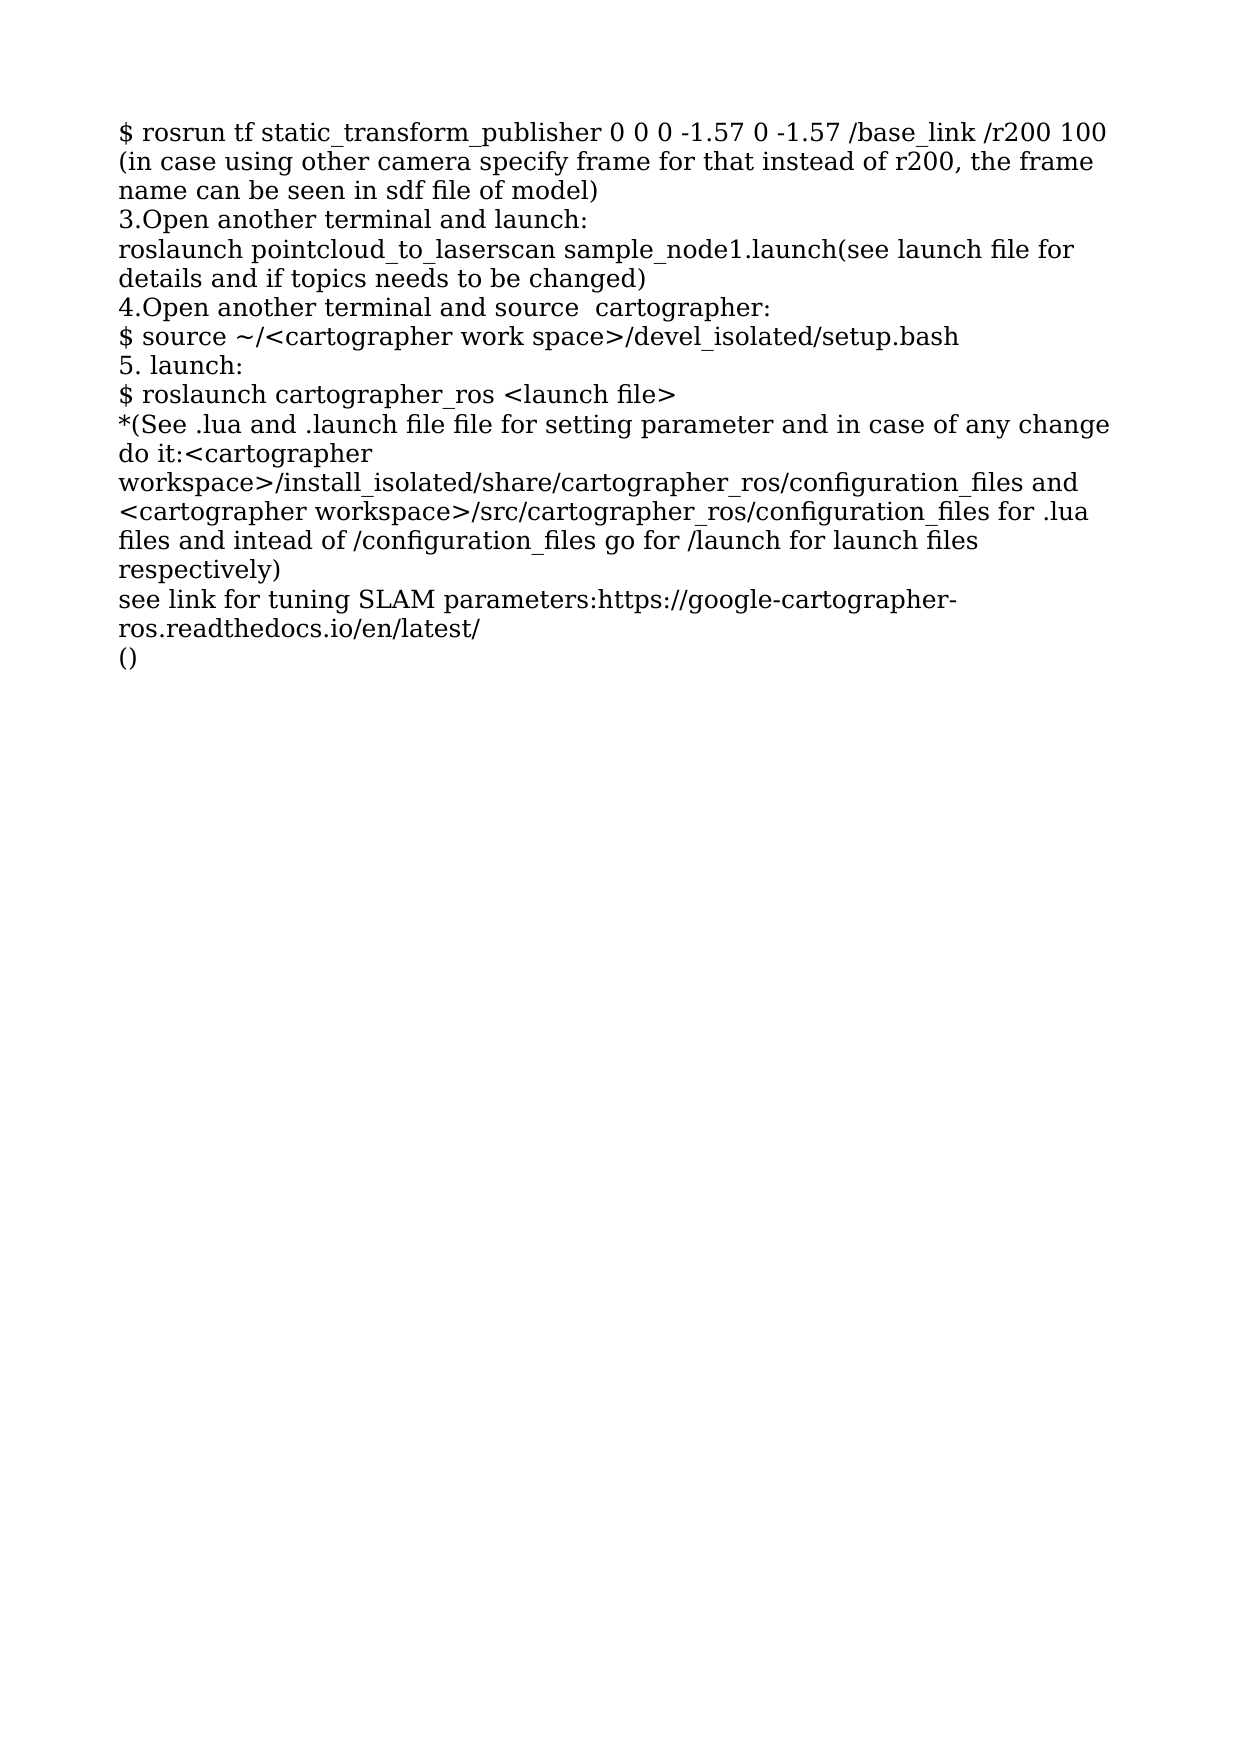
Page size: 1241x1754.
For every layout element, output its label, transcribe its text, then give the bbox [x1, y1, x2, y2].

text 3.Open another terminal and launch: [118, 206, 1122, 235]
text see link for tuning SLAM parameters:https://google-cartographer-ros.readthedocs.io/en/latest/ [118, 585, 1122, 643]
text *(See .lua and .launch file file for setting parameter and in case of any change do it:<cartographer workspace>/install_isolated/share/cartographer_ros/configuration_files and <cartographer workspace>/src/cartographer_ros/configuration_files for .lua files and intead of /configuration_files go for /launch for launch files respectively) [118, 410, 1122, 585]
text roslaunch pointcloud_to_laserscan sample_node1.launch(see launch file for details and if topics needs to be changed) [118, 235, 1122, 293]
text () [118, 643, 1122, 672]
text $ rosrun tf static_transform_publisher 0 0 0 -1.57 0 -1.57 /base_link /r200 100 (in case using other camera specify frame for that instead of r200, the frame name can be seen in sdf file of model) [118, 118, 1122, 206]
text 4.Open another terminal and source cartographer: [118, 293, 1122, 322]
text $ source ~/<cartographer work space>/devel_isolated/setup.bash [118, 322, 1122, 351]
text 5. launch: [118, 351, 1122, 381]
text $ roslaunch cartographer_ros <launch file> [118, 381, 1122, 410]
